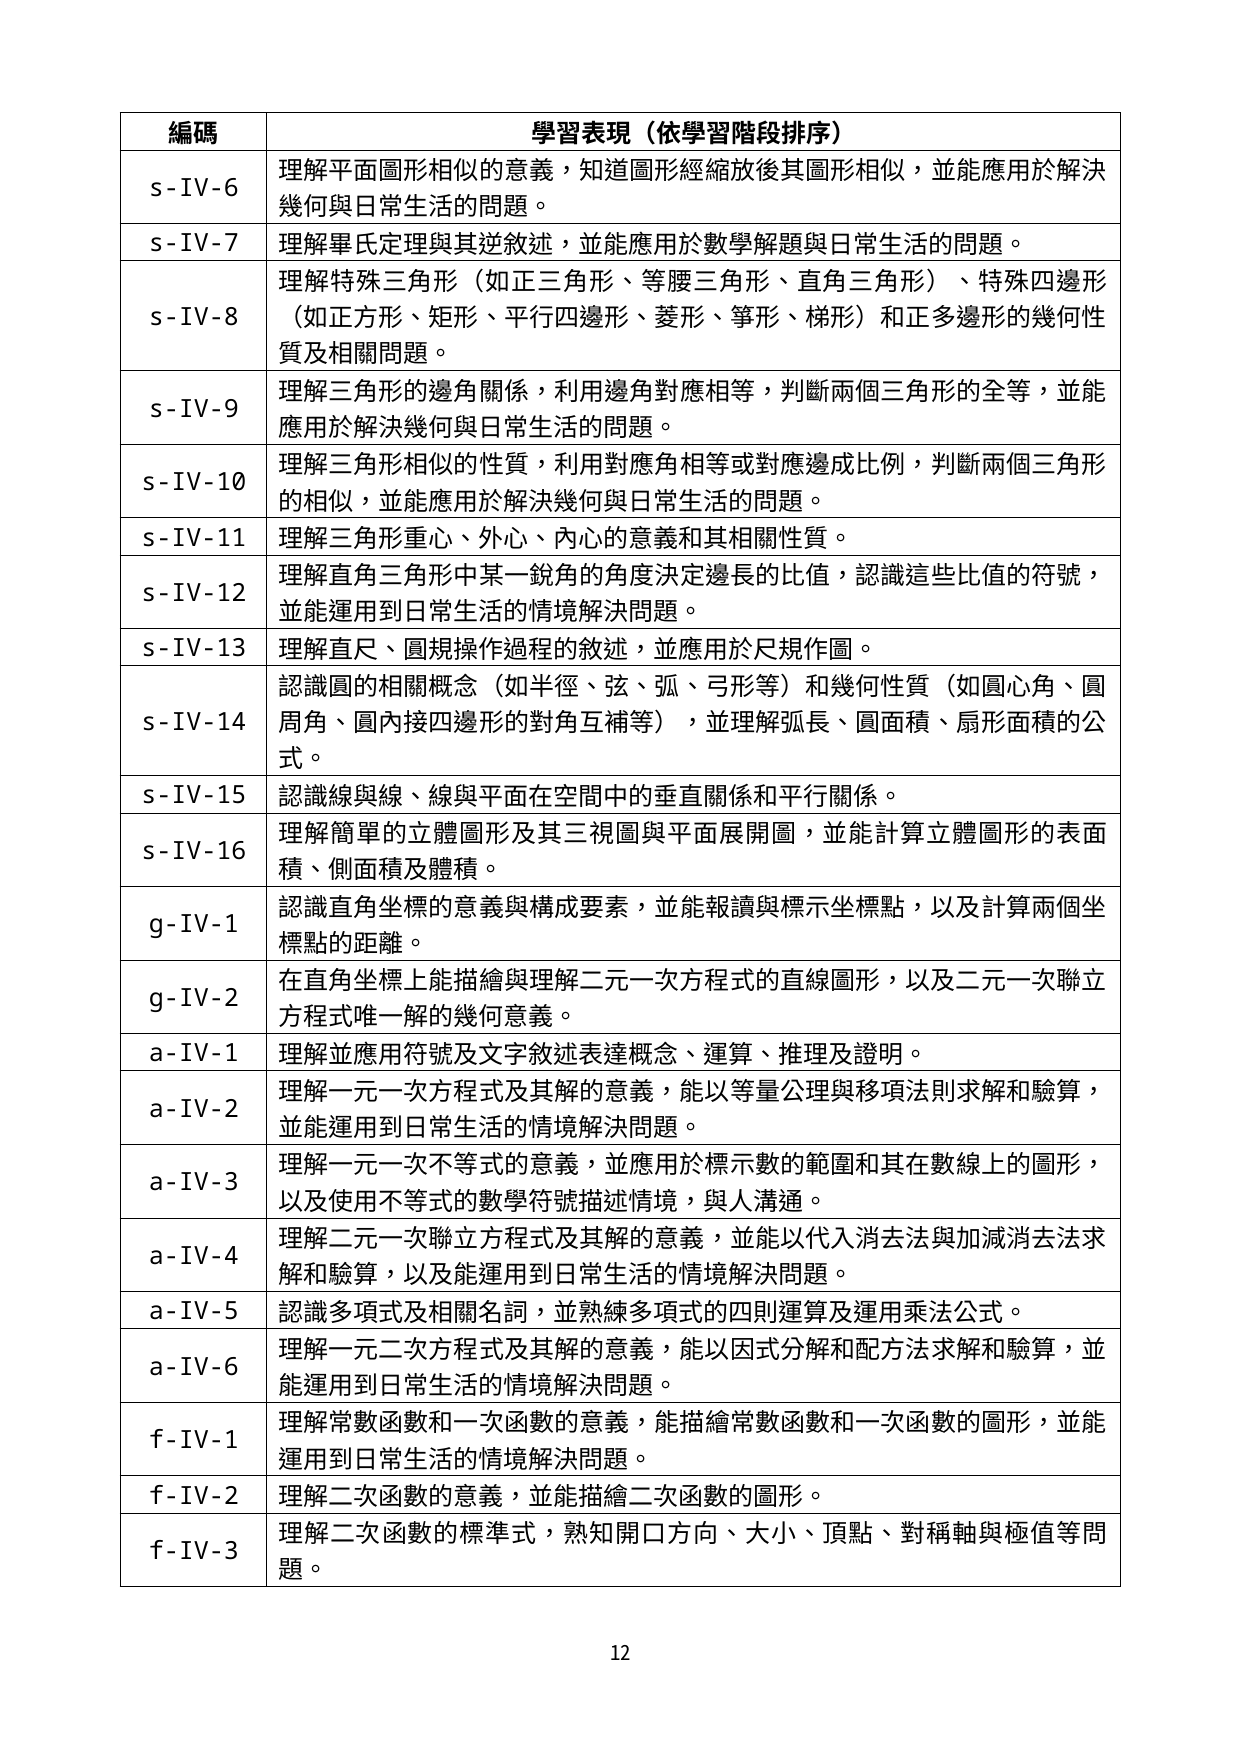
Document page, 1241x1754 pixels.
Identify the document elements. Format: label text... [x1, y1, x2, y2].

table_cell f-IV-1 [121, 1403, 266, 1475]
table_cell s-IV-15 [121, 776, 266, 812]
table_cell 理解平面圖形相似的意義，知道圖形經縮放後其圖形相似，並能應用於解決幾何與日常生活的問題。 [267, 151, 1120, 223]
table_cell 理解三角形的邊角關係，利用邊角對應相等，判斷兩個三角形的全等，並能應用於解決幾何與日常生活的問題。 [267, 371, 1120, 444]
table_cell 理解二次函數的意義，並能描繪二次函數的圖形。 [267, 1476, 1120, 1513]
table_cell 認識多項式及相關名詞，並熟練多項式的四則運算及運用乘法公式。 [267, 1292, 1120, 1328]
table_cell 理解三角形相似的性質，利用對應角相等或對應邊成比例，判斷兩個三角形的相似，並能應用於解決幾何與日常生活的問題。 [267, 445, 1120, 517]
table_cell s-IV-14 [121, 666, 266, 775]
table_cell 理解特殊三角形（如正三角形、等腰三角形、直角三角形）、特殊四邊形（如正方形、矩形、平行四邊形、菱形、箏形、梯形）和正多邊形的幾何性質及相關問題。 [267, 261, 1120, 370]
table_header 學習表現（依學習階段排序） [267, 113, 1120, 149]
table_cell 理解直尺、圓規操作過程的敘述，並應用於尺規作圖。 [267, 629, 1120, 665]
table_cell 理解二元一次聯立方程式及其解的意義，並能以代入消去法與加減消去法求解和驗算，以及能運用到日常生活的情境解決問題。 [267, 1219, 1120, 1291]
table_cell a-IV-1 [121, 1034, 266, 1070]
table_cell s-IV-13 [121, 629, 266, 665]
table_cell a-IV-6 [121, 1329, 266, 1402]
table_cell 理解直角三角形中某一銳角的角度決定邊長的比值，認識這些比值的符號，並能運用到日常生活的情境解決問題。 [267, 556, 1120, 628]
table_cell s-IV-8 [121, 261, 266, 370]
table_cell 理解常數函數和一次函數的意義，能描繪常數函數和一次函數的圖形，並能運用到日常生活的情境解決問題。 [267, 1403, 1120, 1475]
table_cell 理解一元二次方程式及其解的意義，能以因式分解和配方法求解和驗算，並能運用到日常生活的情境解決問題。 [267, 1329, 1120, 1402]
table_cell 認識圓的相關概念（如半徑、弦、弧、弓形等）和幾何性質（如圓心角、圓周角、圓內接四邊形的對角互補等），並理解弧長、圓面積、扇形面積的公式。 [267, 666, 1120, 775]
table_cell 理解三角形重心、外心、內心的意義和其相關性質。 [267, 518, 1120, 554]
table_cell a-IV-3 [121, 1145, 266, 1217]
table_header 編碼 [121, 113, 266, 149]
table_cell a-IV-2 [121, 1071, 266, 1144]
table_cell 認識線與線、線與平面在空間中的垂直關係和平行關係。 [267, 776, 1120, 812]
table_cell s-IV-7 [121, 224, 266, 260]
table_cell 在直角坐標上能描繪與理解二元一次方程式的直線圖形，以及二元一次聯立方程式唯一解的幾何意義。 [267, 961, 1120, 1033]
table_cell s-IV-16 [121, 814, 266, 886]
table_cell g-IV-1 [121, 887, 266, 959]
table_cell 理解一元一次方程式及其解的意義，能以等量公理與移項法則求解和驗算，並能運用到日常生活的情境解決問題。 [267, 1071, 1120, 1144]
table_cell 理解畢氏定理與其逆敘述，並能應用於數學解題與日常生活的問題。 [267, 224, 1120, 260]
table_cell 理解二次函數的標準式，熟知開口方向、大小、頂點、對稱軸與極值等問題。 [267, 1514, 1120, 1586]
table_cell s-IV-10 [121, 445, 266, 517]
table_cell f-IV-3 [121, 1514, 266, 1586]
table_cell s-IV-12 [121, 556, 266, 628]
table_cell 理解並應用符號及文字敘述表達概念、運算、推理及證明。 [267, 1034, 1120, 1070]
table_cell 理解一元一次不等式的意義，並應用於標示數的範圍和其在數線上的圖形，以及使用不等式的數學符號描述情境，與人溝通。 [267, 1145, 1120, 1217]
table_cell g-IV-2 [121, 961, 266, 1033]
table_cell 理解簡單的立體圖形及其三視圖與平面展開圖，並能計算立體圖形的表面積、側面積及體積。 [267, 814, 1120, 886]
table_cell s-IV-9 [121, 371, 266, 444]
table_cell s-IV-11 [121, 518, 266, 554]
table_cell s-IV-6 [121, 151, 266, 223]
table_cell a-IV-4 [121, 1219, 266, 1291]
table_cell f-IV-2 [121, 1476, 266, 1513]
table_cell 認識直角坐標的意義與構成要素，並能報讀與標示坐標點，以及計算兩個坐標點的距離。 [267, 887, 1120, 959]
table_cell a-IV-5 [121, 1292, 266, 1328]
